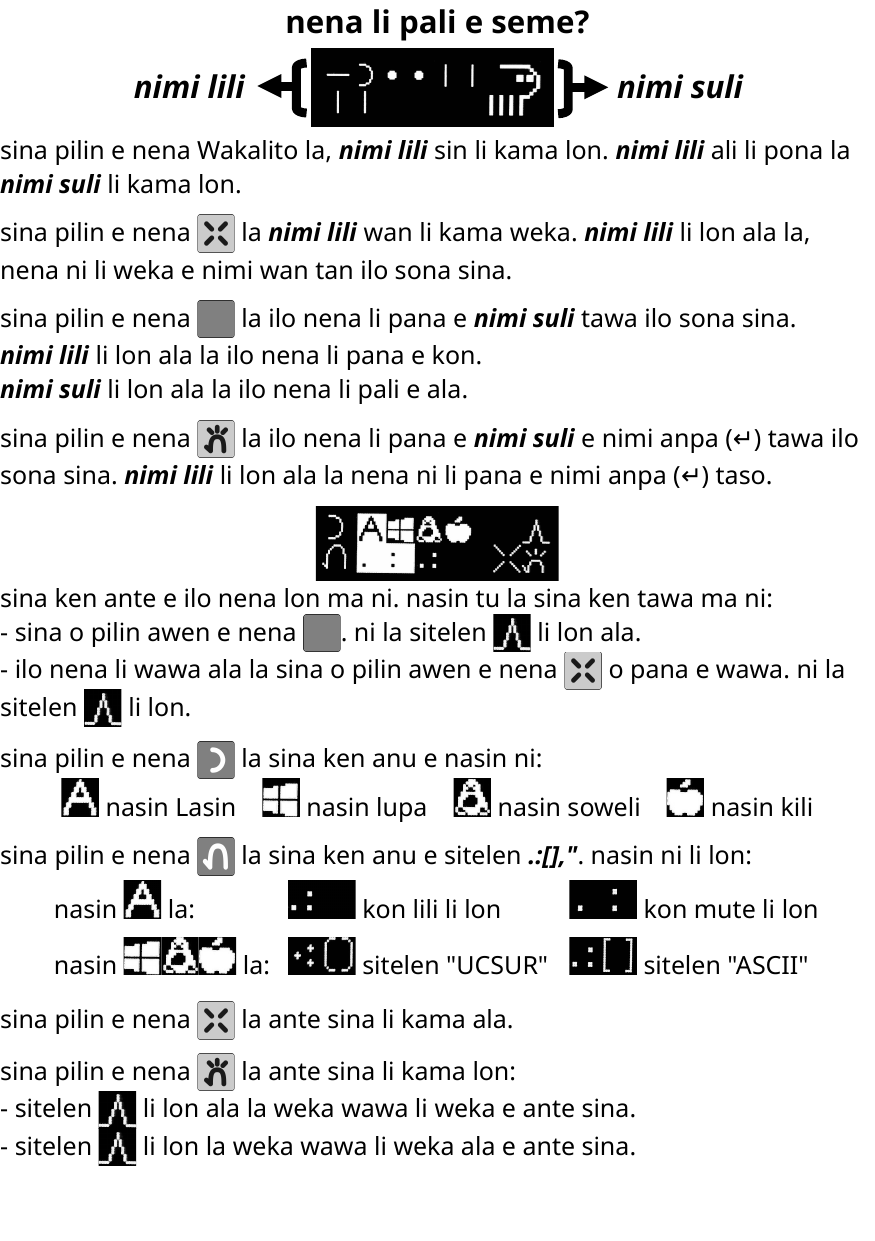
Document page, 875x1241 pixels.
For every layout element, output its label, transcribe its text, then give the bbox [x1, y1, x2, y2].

picture [303, 614, 341, 652]
text sina pilin e nena la nimi lili wan li kama weka. nimi lili li lon ala la, nena ni li weka e nimi wan tan ilo sona sina. [0, 215, 874, 286]
picture [262, 778, 300, 817]
table_cell sitelen "UCSUR" [283, 931, 564, 988]
text sina pilin e nena Wakalito la, nimi lili sin li kama lon. nimi lili ali li pona la nimi suli li kama lon. [0, 132, 874, 201]
text sina pilin e nena [0, 301, 197, 338]
text la sina ken anu e nasin ni: [235, 741, 874, 779]
table_header kon mute li lon [564, 875, 843, 931]
picture [197, 837, 235, 876]
text sina pilin e nena [0, 1002, 197, 1039]
picture [197, 741, 235, 779]
picture [564, 652, 602, 690]
text - sina o pilin awen e nena [0, 614, 303, 652]
picture [123, 880, 162, 919]
text sina pilin e nena la ilo nena li pana e nimi suli e nimi anpa (↵) tawa ilo sona sina. nimi lili li lon ala la nena ni li pana e nimi anpa (↵) taso. [0, 420, 874, 492]
text li lon ala la weka wawa li weka e ante sina. [137, 1091, 874, 1128]
text sina pilin e nena [0, 741, 197, 779]
picture [288, 880, 356, 919]
picture [315, 506, 559, 581]
text li lon ala. [531, 614, 874, 652]
table_cell nasin la: [48, 931, 282, 988]
text la ilo nena li pana e nimi suli tawa ilo sona sina. [235, 301, 874, 338]
table_header kon lili li lon [283, 875, 564, 931]
text nimi suli li lon ala la ilo nena li pali e ala. [0, 372, 874, 406]
text nasin Lasin nasin lupa nasin soweli nasin kili [0, 779, 874, 823]
picture [98, 1091, 137, 1166]
picture [61, 778, 99, 817]
text la ante sina li kama ala. [235, 1002, 874, 1039]
picture [288, 937, 356, 975]
picture [123, 937, 237, 975]
picture [197, 214, 235, 253]
picture [197, 1053, 235, 1091]
picture [197, 420, 235, 458]
picture [197, 300, 235, 338]
table_header nimi suli [611, 43, 868, 132]
text la ante sina li kama lon: [235, 1053, 874, 1091]
picture [311, 48, 554, 127]
picture [666, 778, 704, 817]
table_cell sitelen "ASCII" [564, 931, 843, 988]
table_header [254, 43, 611, 132]
text nena li pali e seme? [0, 0, 874, 43]
picture [197, 1001, 235, 1040]
table_header nimi lili [5, 43, 254, 132]
text sina pilin e nena [0, 1053, 197, 1091]
text - ilo nena li wawa ala la sina o pilin awen e nena o pana e wawa. ni la sitelen li lon. [0, 652, 874, 727]
picture [569, 880, 637, 919]
text nimi lili li lon ala la ilo nena li pana e kon. [0, 338, 874, 372]
picture [493, 614, 531, 652]
text . ni la sitelen [341, 614, 493, 652]
table_header nasin la: [48, 875, 282, 931]
text li lon la weka wawa li weka ala e ante sina. [137, 1128, 874, 1166]
picture [453, 778, 491, 817]
text sina pilin e nena [0, 838, 197, 875]
text la sina ken anu e sitelen .:[],". nasin ni li lon: [235, 838, 874, 875]
picture [569, 937, 637, 975]
text - sitelen [0, 1091, 98, 1128]
picture [84, 689, 122, 727]
text - sitelen [0, 1128, 98, 1166]
text sina ken ante e ilo nena lon ma ni. nasin tu la sina ken tawa ma ni: [0, 580, 874, 614]
